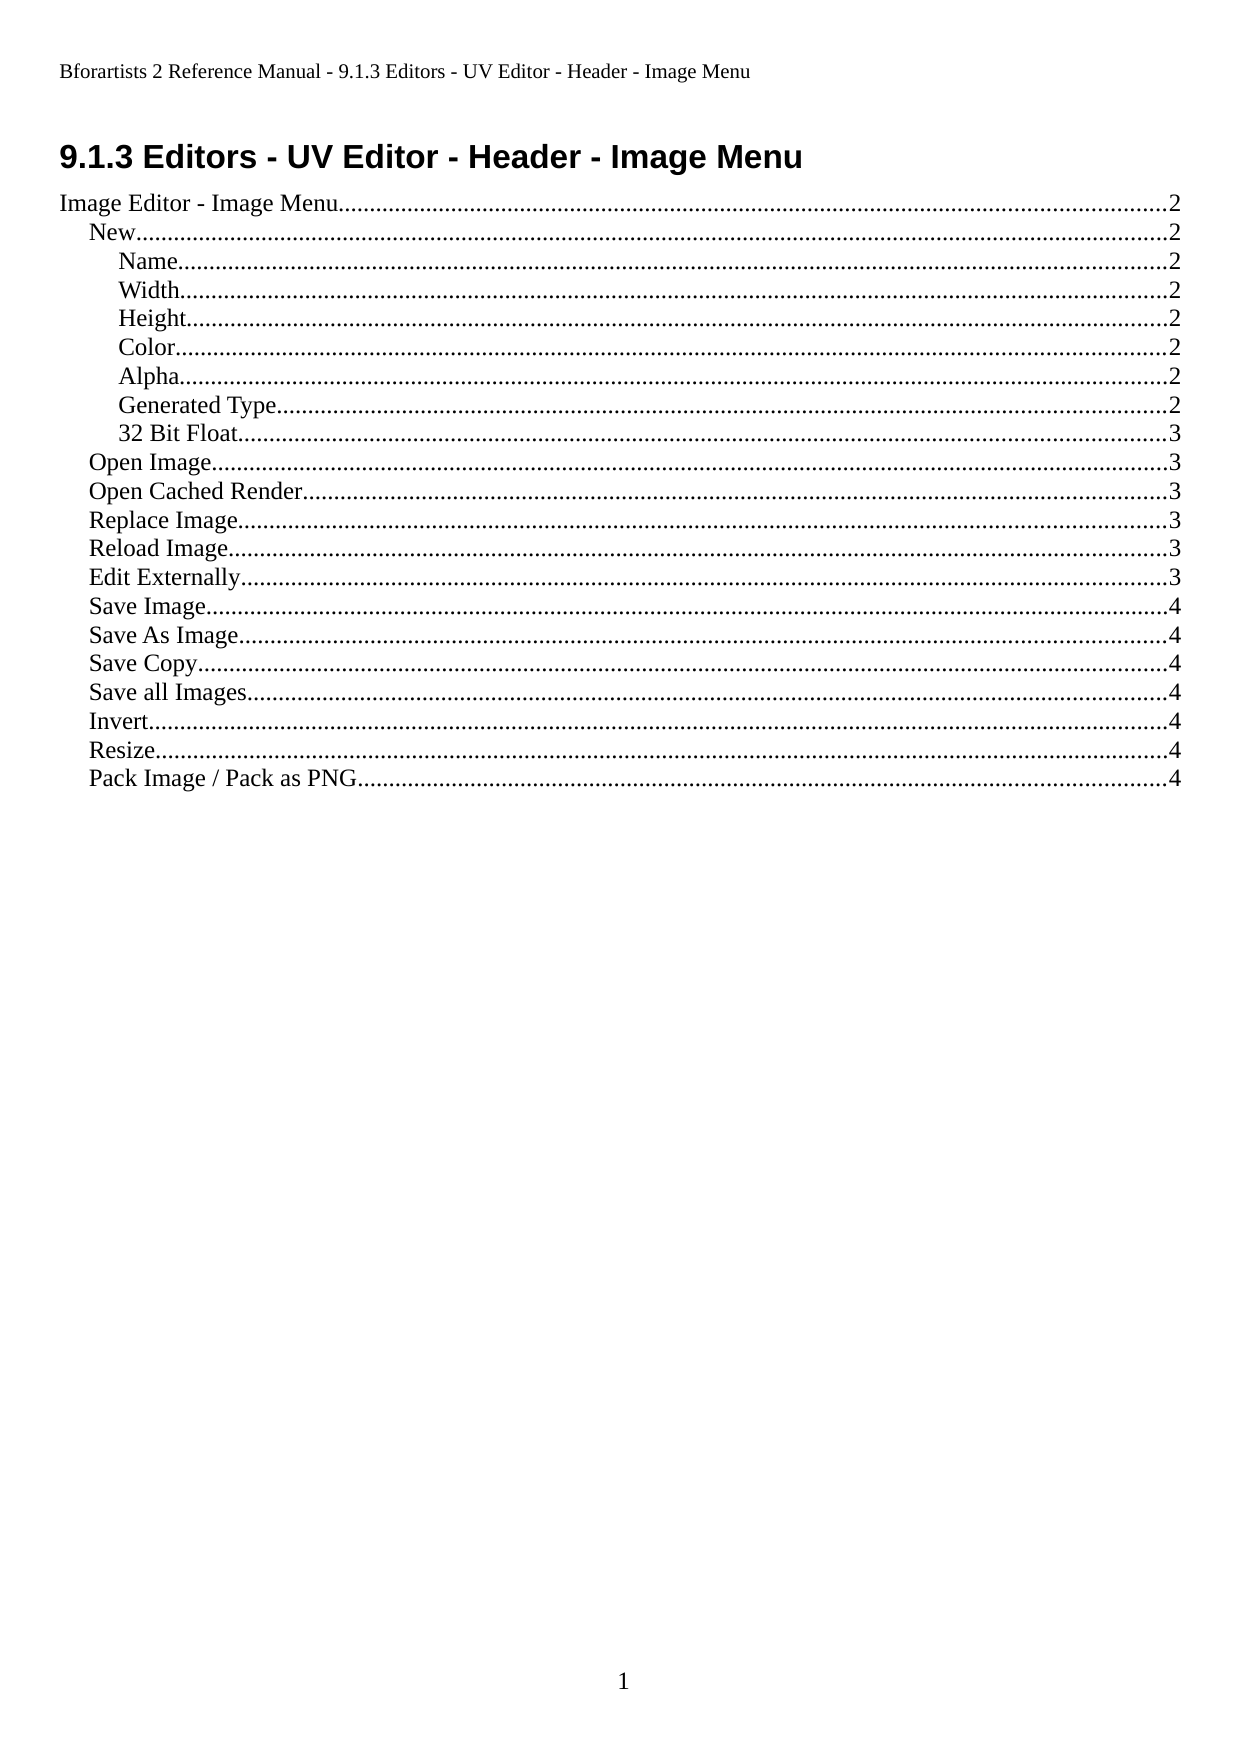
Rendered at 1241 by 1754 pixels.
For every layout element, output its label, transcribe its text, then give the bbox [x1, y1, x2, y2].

subtitle 9.1.3 Editors - UV Editor - Header - Image Menu [59, 138, 1181, 176]
text Save As Image 4 [88, 620, 1181, 648]
text Save Image 4 [88, 591, 1181, 620]
text 32 Bit Float 3 [118, 418, 1181, 447]
text Generated Type 2 [118, 390, 1181, 418]
text Invert 4 [88, 706, 1181, 735]
text Edit Externally 3 [88, 562, 1181, 591]
text Save Copy 4 [88, 648, 1181, 677]
text Resize 4 [88, 735, 1181, 763]
text Color 2 [118, 332, 1181, 361]
text Image Editor - Image Menu 2 [59, 188, 1181, 217]
text Open Image 3 [88, 447, 1181, 476]
text New 2 [88, 217, 1181, 246]
text Height 2 [118, 303, 1181, 332]
text Name 2 [118, 246, 1181, 275]
text Replace Image 3 [88, 505, 1181, 533]
text Save all Images 4 [88, 677, 1181, 706]
text Reload Image 3 [88, 533, 1181, 562]
text Alpha 2 [118, 361, 1181, 390]
text Pack Image / Pack as PNG 4 [88, 763, 1181, 792]
text Width 2 [118, 275, 1181, 303]
text Open Cached Render 3 [88, 476, 1181, 505]
